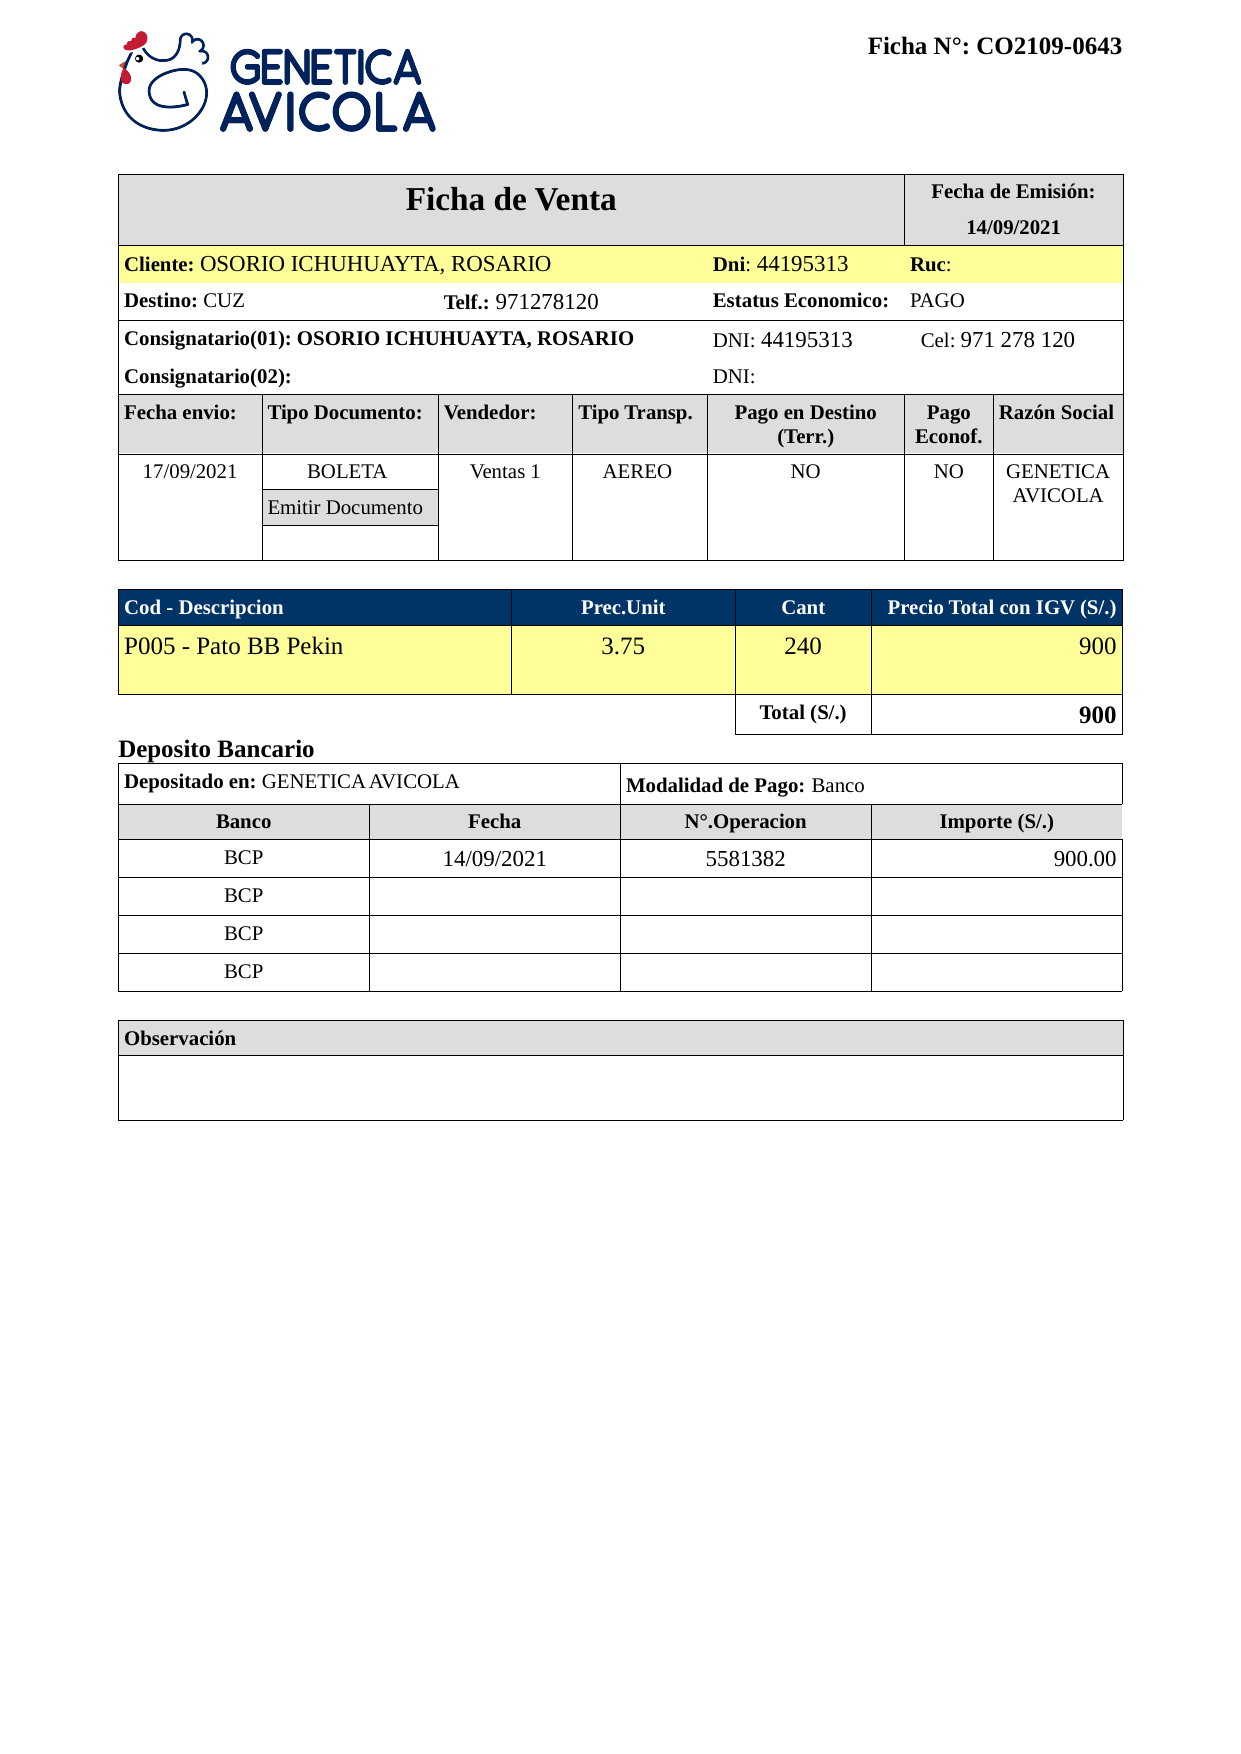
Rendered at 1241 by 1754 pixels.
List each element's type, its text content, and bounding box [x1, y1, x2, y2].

table_header Ficha de Venta [119, 175, 904, 245]
table_cell DNI: 44195313 [707, 321, 915, 358]
table_header Modalidad de Pago: Banco [621, 764, 1122, 803]
table_cell [872, 954, 1122, 991]
table_cell Emitir Documento [263, 490, 438, 525]
table_cell 14/09/2021 [370, 840, 620, 877]
table_cell 900 [872, 626, 1122, 694]
table_cell Tipo Documento: [263, 395, 438, 453]
table_cell Pago Econof. [905, 395, 993, 453]
table_cell Telf.: 971278120 [438, 283, 707, 320]
table_cell Estatus Economico: [707, 283, 904, 320]
table_header Cod - Descripcion [119, 590, 511, 625]
table_cell Consignatario(01): OSORIO ICHUHUAYTA, ROSARIO [119, 321, 707, 358]
table_cell Banco [119, 805, 369, 839]
table_cell 900 [872, 695, 1122, 734]
table_cell NO [905, 455, 993, 560]
table_cell [872, 878, 1122, 915]
table_cell [872, 916, 1122, 953]
table_cell 5581382 [621, 840, 871, 877]
table_cell BCP [119, 878, 369, 915]
table_cell [119, 1056, 1123, 1119]
table_cell Ventas 1 [439, 455, 572, 560]
table_header Prec.Unit [512, 590, 735, 625]
table_cell BCP [119, 916, 369, 953]
table_cell [118, 695, 511, 734]
table_cell 17/09/2021 [119, 455, 262, 560]
table_cell Dni: 44195313 [707, 246, 904, 283]
table_header Depositado en: GENETICA AVICOLA [119, 764, 620, 803]
table_cell [621, 954, 871, 991]
table_cell Pago en Destino (Terr.) [708, 395, 904, 453]
table_cell [263, 526, 438, 560]
table_cell BCP [119, 840, 369, 877]
table_cell Destino: CUZ [119, 283, 438, 320]
picture [118, 31, 436, 132]
table_cell PAGO [904, 283, 1123, 320]
table_cell BCP [119, 954, 369, 991]
table_cell [511, 695, 735, 734]
table_cell Fecha envio: [119, 395, 262, 453]
table_cell NO [708, 455, 904, 560]
table_cell Tipo Transp. [573, 395, 707, 453]
table_cell 900.00 [872, 840, 1122, 877]
table_cell Cliente: OSORIO ICHUHUAYTA, ROSARIO [119, 246, 707, 283]
table_cell AEREO [573, 455, 707, 560]
table_cell Total (S/.) [736, 695, 871, 734]
table_cell Consignatario(02): [119, 358, 707, 394]
table_header Precio Total con IGV (S/.) [872, 590, 1122, 625]
table_cell 3.75 [512, 626, 735, 694]
table_cell [370, 878, 620, 915]
table_cell BOLETA [263, 455, 438, 489]
table_cell Ruc: [904, 246, 1123, 283]
table_cell [370, 954, 620, 991]
table_cell Razón Social [994, 395, 1123, 453]
table_cell P005 - Pato BB Pekin [119, 626, 511, 694]
text Deposito Bancario [118, 734, 1122, 763]
table_cell [370, 916, 620, 953]
table_cell DNI: [707, 358, 1123, 394]
table_cell 14/09/2021 [905, 209, 1123, 245]
table_header Cant [736, 590, 871, 625]
table_cell 240 [736, 626, 871, 694]
table_cell Fecha [370, 805, 620, 839]
table_cell [621, 878, 871, 915]
table_cell Cel: 971 278 120 [915, 321, 1123, 358]
table_cell Vendedor: [439, 395, 572, 453]
table_header Observación [119, 1021, 1123, 1055]
table_cell [621, 916, 871, 953]
table_cell N°.Operacion [621, 805, 871, 839]
table_cell GENETICA AVICOLA [994, 455, 1123, 560]
table_header Fecha de Emisión: [905, 175, 1123, 209]
table_cell Importe (S/.) [872, 805, 1122, 839]
